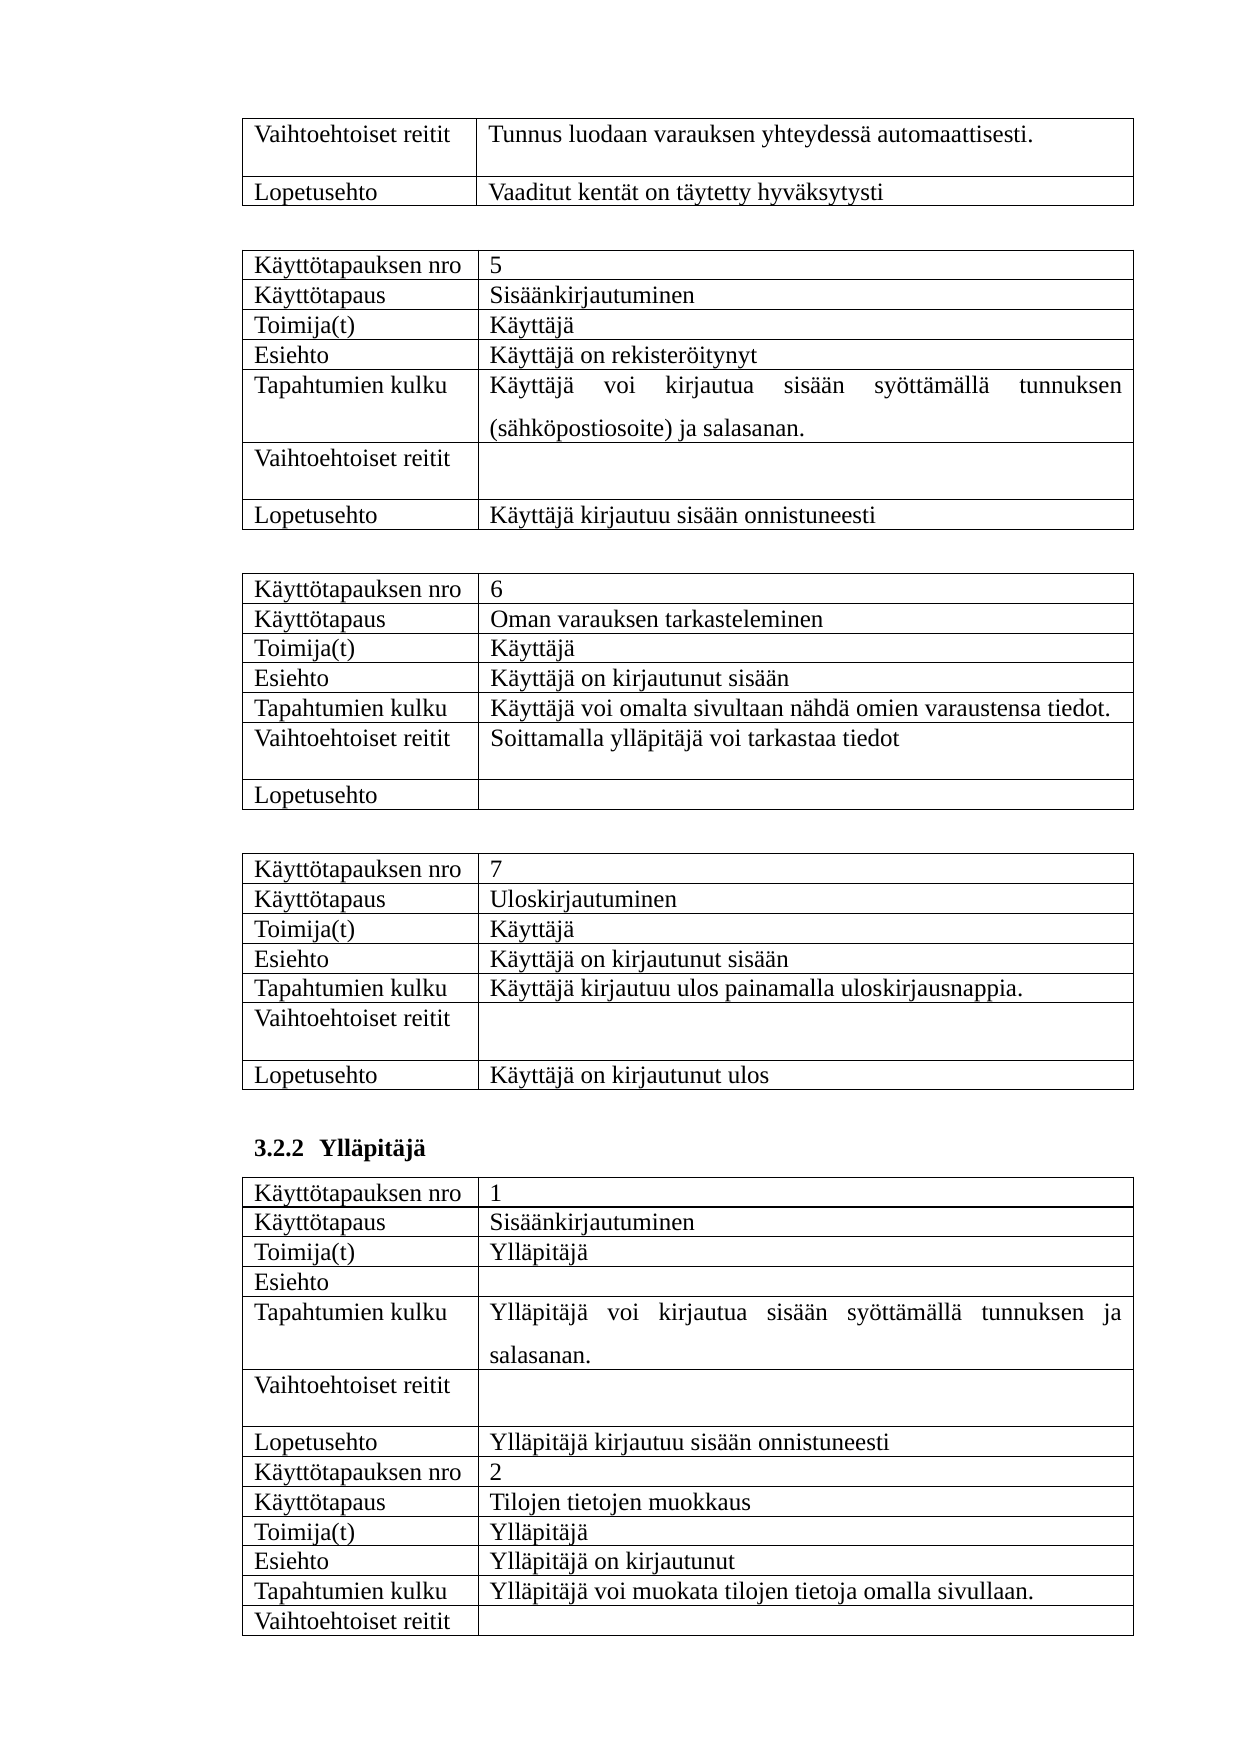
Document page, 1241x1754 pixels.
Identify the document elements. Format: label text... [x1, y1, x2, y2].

table_cell Tilojen tietojen muokkaus [479, 1487, 1133, 1516]
table_cell Ylläpitäjä voi kirjautua sisään syöttämällä tunnuksen ja salasanan. [479, 1297, 1133, 1369]
table_cell Lopetusehto [243, 780, 478, 809]
table_cell Käyttötapauksen nro [243, 1457, 478, 1486]
table_cell Vaaditut kentät on täytetty hyväksytysti [477, 177, 1133, 205]
table_header Käyttötapauksen nro [243, 574, 478, 603]
table_cell Tapahtumien kulku [243, 974, 478, 1002]
table_cell Ylläpitäjä voi muokata tilojen tietoja omalla sivullaan. [479, 1576, 1133, 1605]
table_cell Käyttäjä kirjautuu ulos painamalla uloskirjausnappia. [479, 974, 1133, 1002]
table_cell Tapahtumien kulku [243, 1297, 478, 1369]
table_header 6 [479, 574, 1133, 603]
table_cell Käyttötapaus [243, 884, 478, 913]
table_cell [479, 1267, 1133, 1296]
table_cell [479, 443, 1133, 499]
table_cell Vaihtoehtoiset reitit [243, 1606, 478, 1635]
table_cell Toimija(t) [243, 914, 478, 943]
table_cell [479, 1370, 1133, 1426]
table_cell Käyttötapaus [243, 1208, 478, 1236]
table_header Käyttötapauksen nro [243, 854, 478, 883]
table_header 1 [479, 1178, 1133, 1206]
table_cell Esiehto [243, 663, 478, 692]
table_cell Käyttäjä [479, 310, 1133, 339]
table_cell Käyttäjä on kirjautunut sisään [479, 944, 1133, 972]
table_cell Vaihtoehtoiset reitit [243, 723, 478, 779]
table_cell Toimija(t) [243, 310, 478, 339]
table_cell Tapahtumien kulku [243, 693, 478, 722]
table_cell Käyttäjä voi omalta sivultaan nähdä omien varaustensa tiedot. [479, 693, 1133, 722]
table_cell Käyttäjä kirjautuu sisään onnistuneesti [479, 500, 1133, 529]
table_cell Uloskirjautuminen [479, 884, 1133, 913]
table_cell [479, 1003, 1133, 1059]
table_cell Tapahtumien kulku [243, 1576, 478, 1605]
table_cell Sisäänkirjautuminen [479, 280, 1133, 309]
table_cell Käyttötapaus [243, 604, 478, 632]
table_cell Lopetusehto [243, 1427, 478, 1456]
table_cell Käyttäjä [479, 634, 1133, 662]
table_cell Sisäänkirjautuminen [479, 1208, 1133, 1236]
table_header Käyttötapauksen nro [243, 1178, 478, 1206]
table_cell Lopetusehto [243, 177, 476, 205]
table_cell Toimija(t) [243, 634, 478, 662]
subtitle Ylläpitäjä [254, 1133, 1122, 1162]
table_cell Ylläpitäjä on kirjautunut [479, 1546, 1133, 1575]
table_cell Soittamalla ylläpitäjä voi tarkastaa tiedot [479, 723, 1133, 779]
table_cell Ylläpitäjä kirjautuu sisään onnistuneesti [479, 1427, 1133, 1456]
table_cell Vaihtoehtoiset reitit [243, 1003, 478, 1059]
table_cell Tapahtumien kulku [243, 370, 478, 442]
table_cell Vaihtoehtoiset reitit [243, 1370, 478, 1426]
table_cell Käyttötapaus [243, 280, 478, 309]
table_cell Tunnus luodaan varauksen yhteydessä automaattisesti. [477, 119, 1133, 176]
table_cell Käyttäjä on rekisteröitynyt [479, 340, 1133, 369]
table_cell Vaihtoehtoiset reitit [243, 119, 476, 176]
table_cell [479, 780, 1133, 809]
table_header Käyttötapauksen nro [243, 251, 478, 279]
table_cell Ylläpitäjä [479, 1517, 1133, 1545]
table_cell Oman varauksen tarkasteleminen [479, 604, 1133, 632]
table_cell [479, 1606, 1133, 1635]
table_header 7 [479, 854, 1133, 883]
table_cell 2 [479, 1457, 1133, 1486]
table_cell Esiehto [243, 1267, 478, 1296]
table_cell Lopetusehto [243, 500, 478, 529]
table_cell Toimija(t) [243, 1237, 478, 1266]
table_cell Esiehto [243, 340, 478, 369]
table_cell Toimija(t) [243, 1517, 478, 1545]
table_cell Käyttötapaus [243, 1487, 478, 1516]
table_cell Lopetusehto [243, 1061, 478, 1089]
table_cell Esiehto [243, 1546, 478, 1575]
table_cell Ylläpitäjä [479, 1237, 1133, 1266]
table_cell Käyttäjä on kirjautunut ulos [479, 1061, 1133, 1089]
table_cell Käyttäjä on kirjautunut sisään [479, 663, 1133, 692]
table_header 5 [479, 251, 1133, 279]
table_cell Käyttäjä [479, 914, 1133, 943]
table_cell Vaihtoehtoiset reitit [243, 443, 478, 499]
table_cell Esiehto [243, 944, 478, 972]
table_cell Käyttäjä voi kirjautua sisään syöttämällä tunnuksen (sähköpostiosoite) ja salasanan. [479, 370, 1133, 442]
